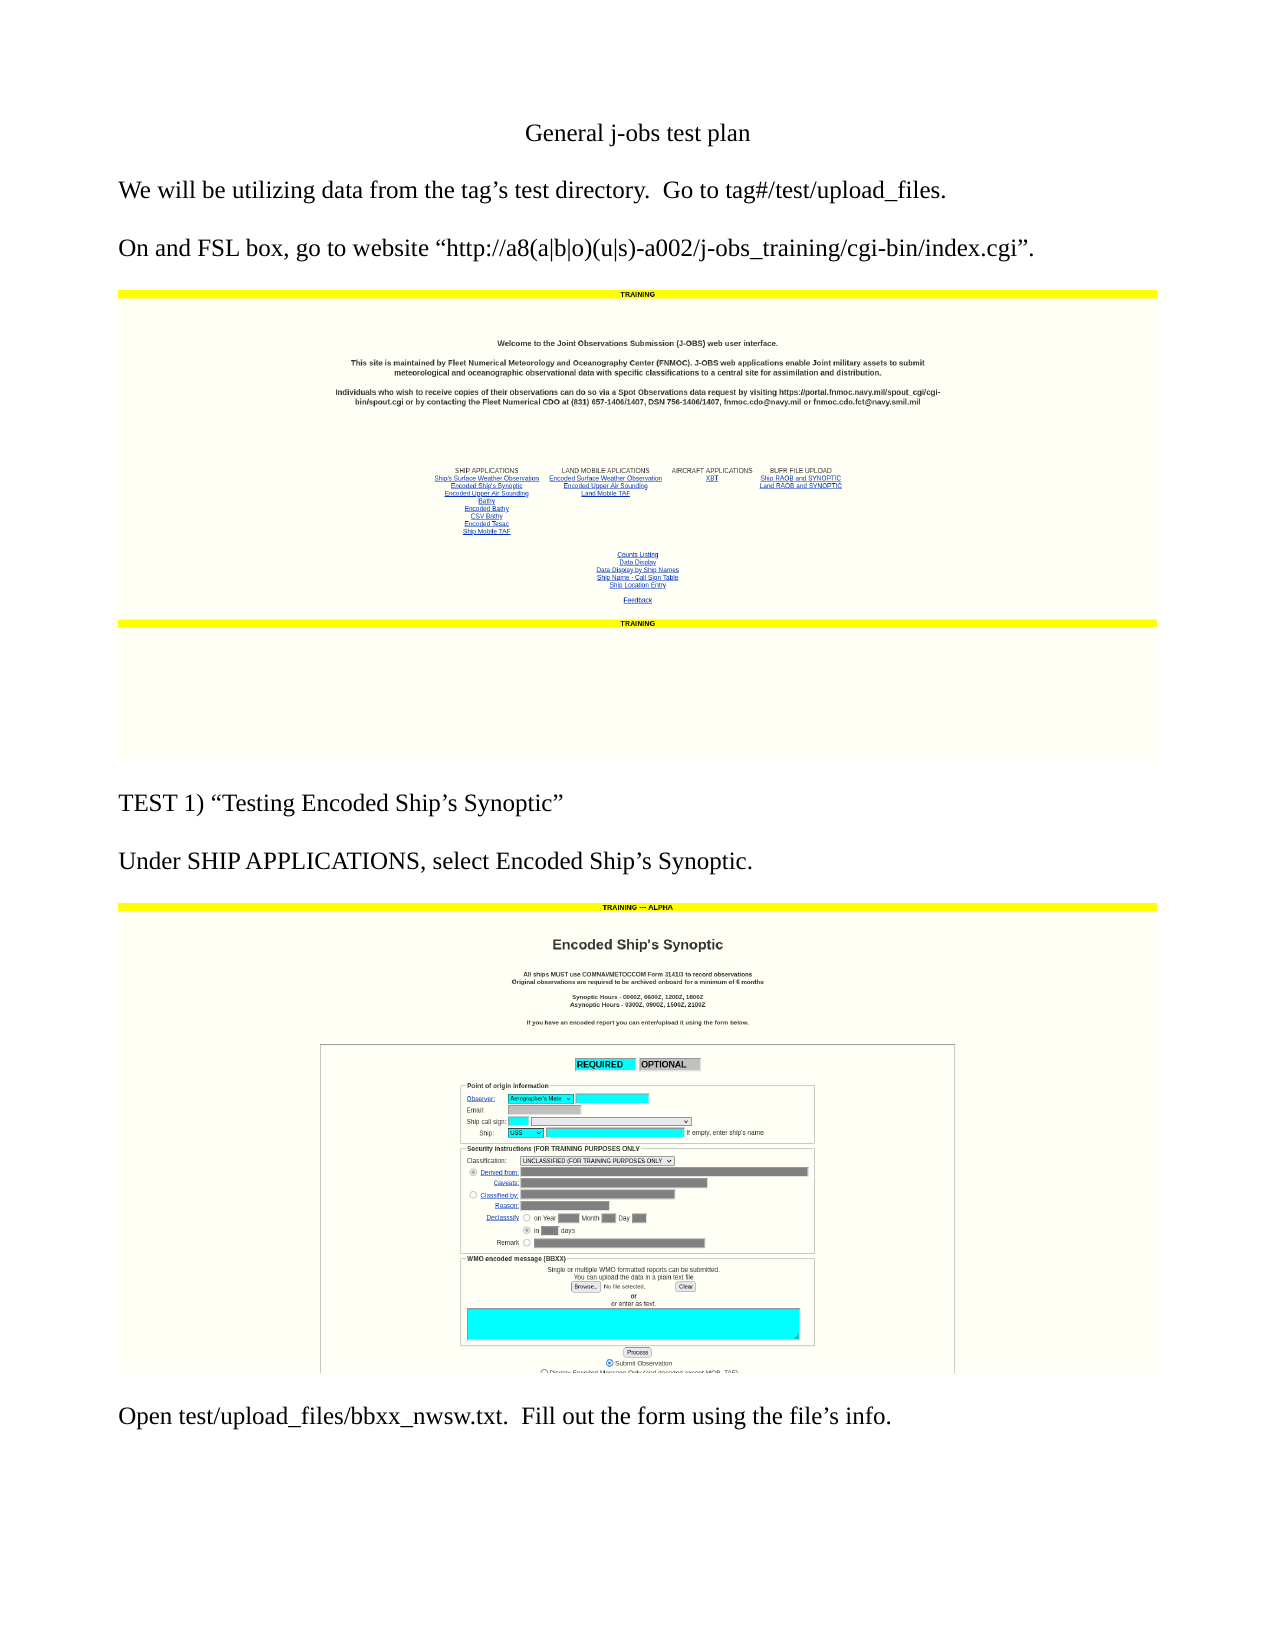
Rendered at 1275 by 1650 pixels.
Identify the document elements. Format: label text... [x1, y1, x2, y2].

text Open test/upload_files/bbxx_nwsw.txt. Fill out the form using the file’s info. [118, 1401, 1157, 1430]
picture [118, 290, 1157, 760]
text We will be utilizing data from the tag’s test directory. Go to tag#/test/upload_files. [118, 176, 1157, 204]
text General j-obs test plan [118, 118, 1157, 147]
text TEST 1) “Testing Encoded Ship’s Synoptic” [118, 788, 1157, 817]
picture [118, 903, 1157, 1373]
text Under SHIP APPLICATIONS, select Encoded Ship’s Synoptic. [118, 846, 1157, 874]
text On and FSL box, go to website “http://a8(a|b|o)(u|s)-a002/j-obs_training/cgi-bin/index.cgi”. [118, 233, 1157, 262]
